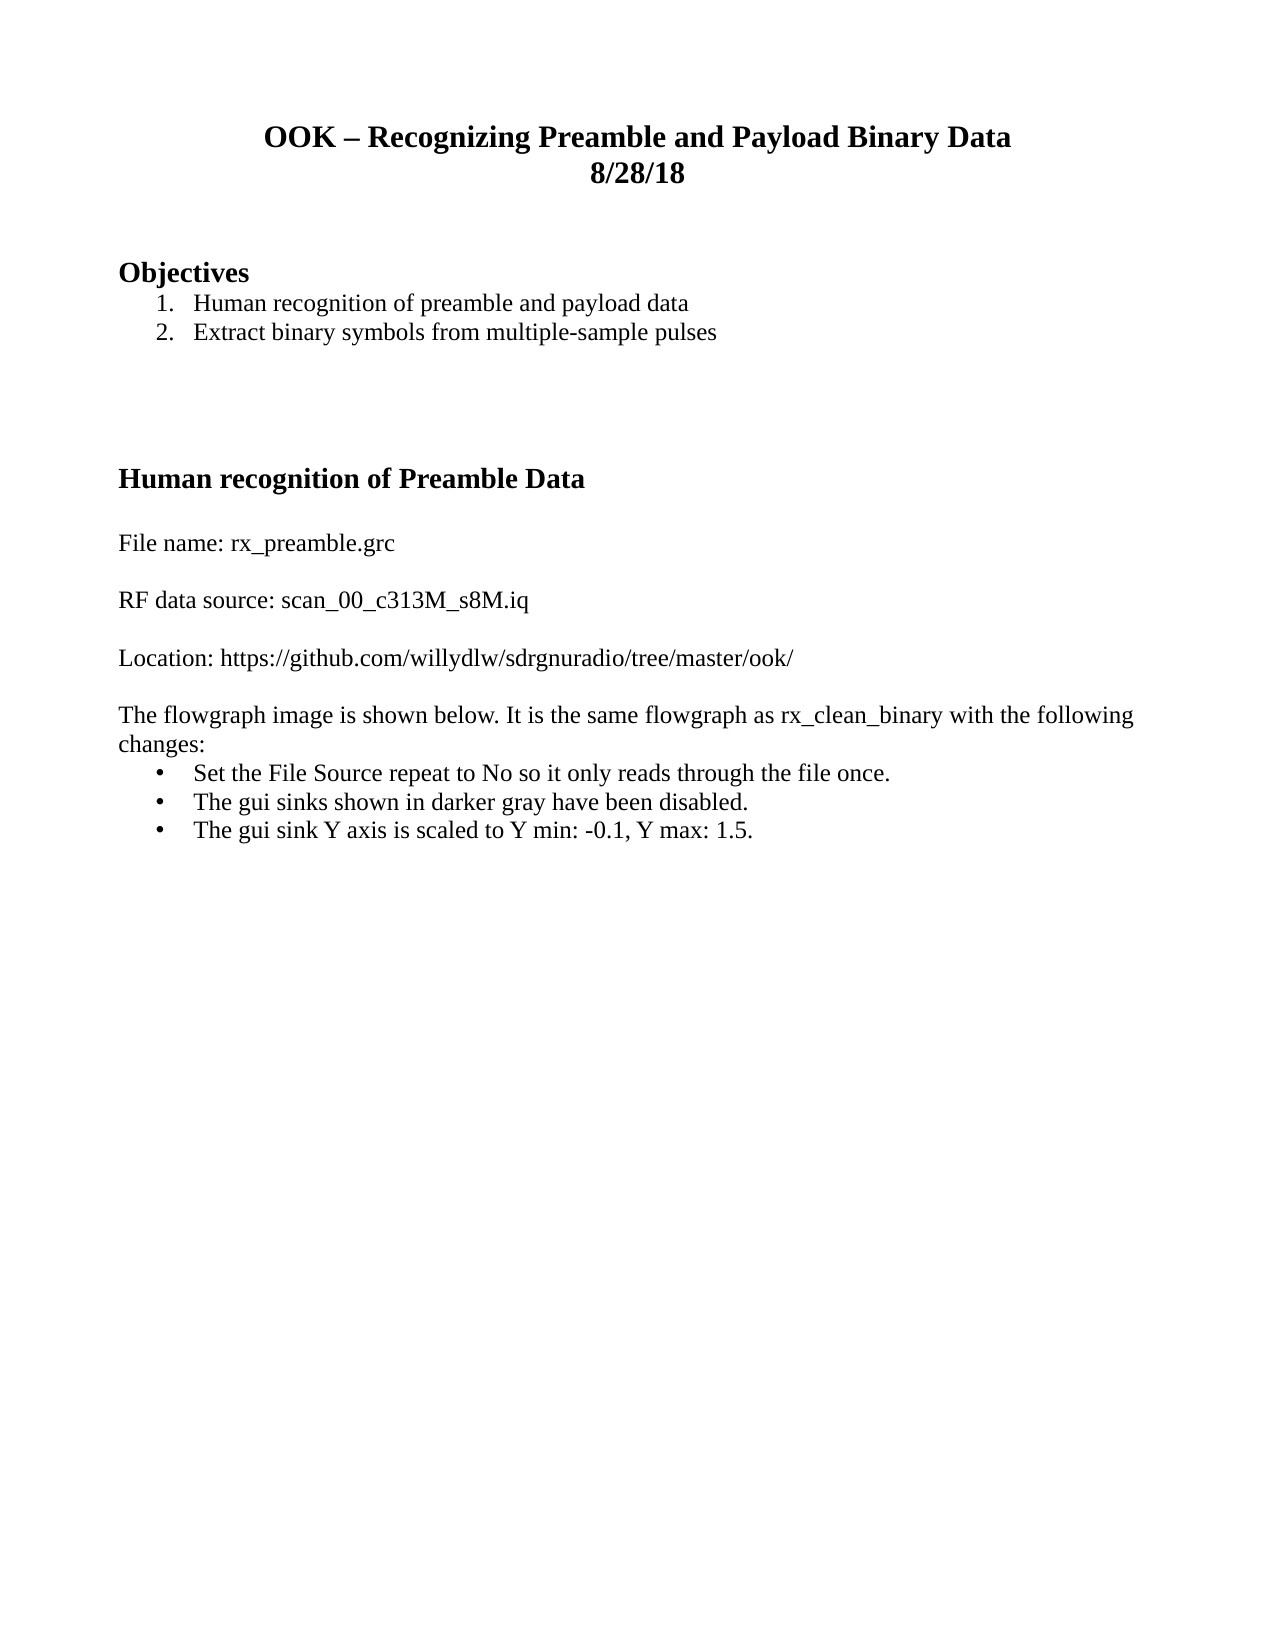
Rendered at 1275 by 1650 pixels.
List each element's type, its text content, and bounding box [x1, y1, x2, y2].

text RF data source: scan_00_c313M_s8M.iq [118, 585, 1157, 614]
list Human recognition of preamble and payload data [156, 288, 1157, 317]
text 8/28/18 [118, 154, 1157, 190]
list The gui sinks shown in darker gray have been disabled. [156, 787, 1157, 815]
text Objectives [118, 255, 1157, 288]
text OOK – Recognizing Preamble and Payload Binary Data [118, 118, 1157, 154]
list Extract binary symbols from multiple-sample pulses [156, 317, 1157, 346]
list Set the File Source repeat to No so it only reads through the file once. [156, 758, 1157, 787]
text File name: rx_preamble.grc [118, 528, 1157, 557]
text Human recognition of Preamble Data [118, 461, 1157, 494]
text The flowgraph image is shown below. It is the same flowgraph as rx_clean_binary with the following changes: [118, 700, 1157, 758]
list The gui sink Y axis is scaled to Y min: -0.1, Y max: 1.5. [156, 815, 1157, 844]
text Location: https://github.com/willydlw/sdrgnuradio/tree/master/ook/ [118, 643, 1157, 672]
